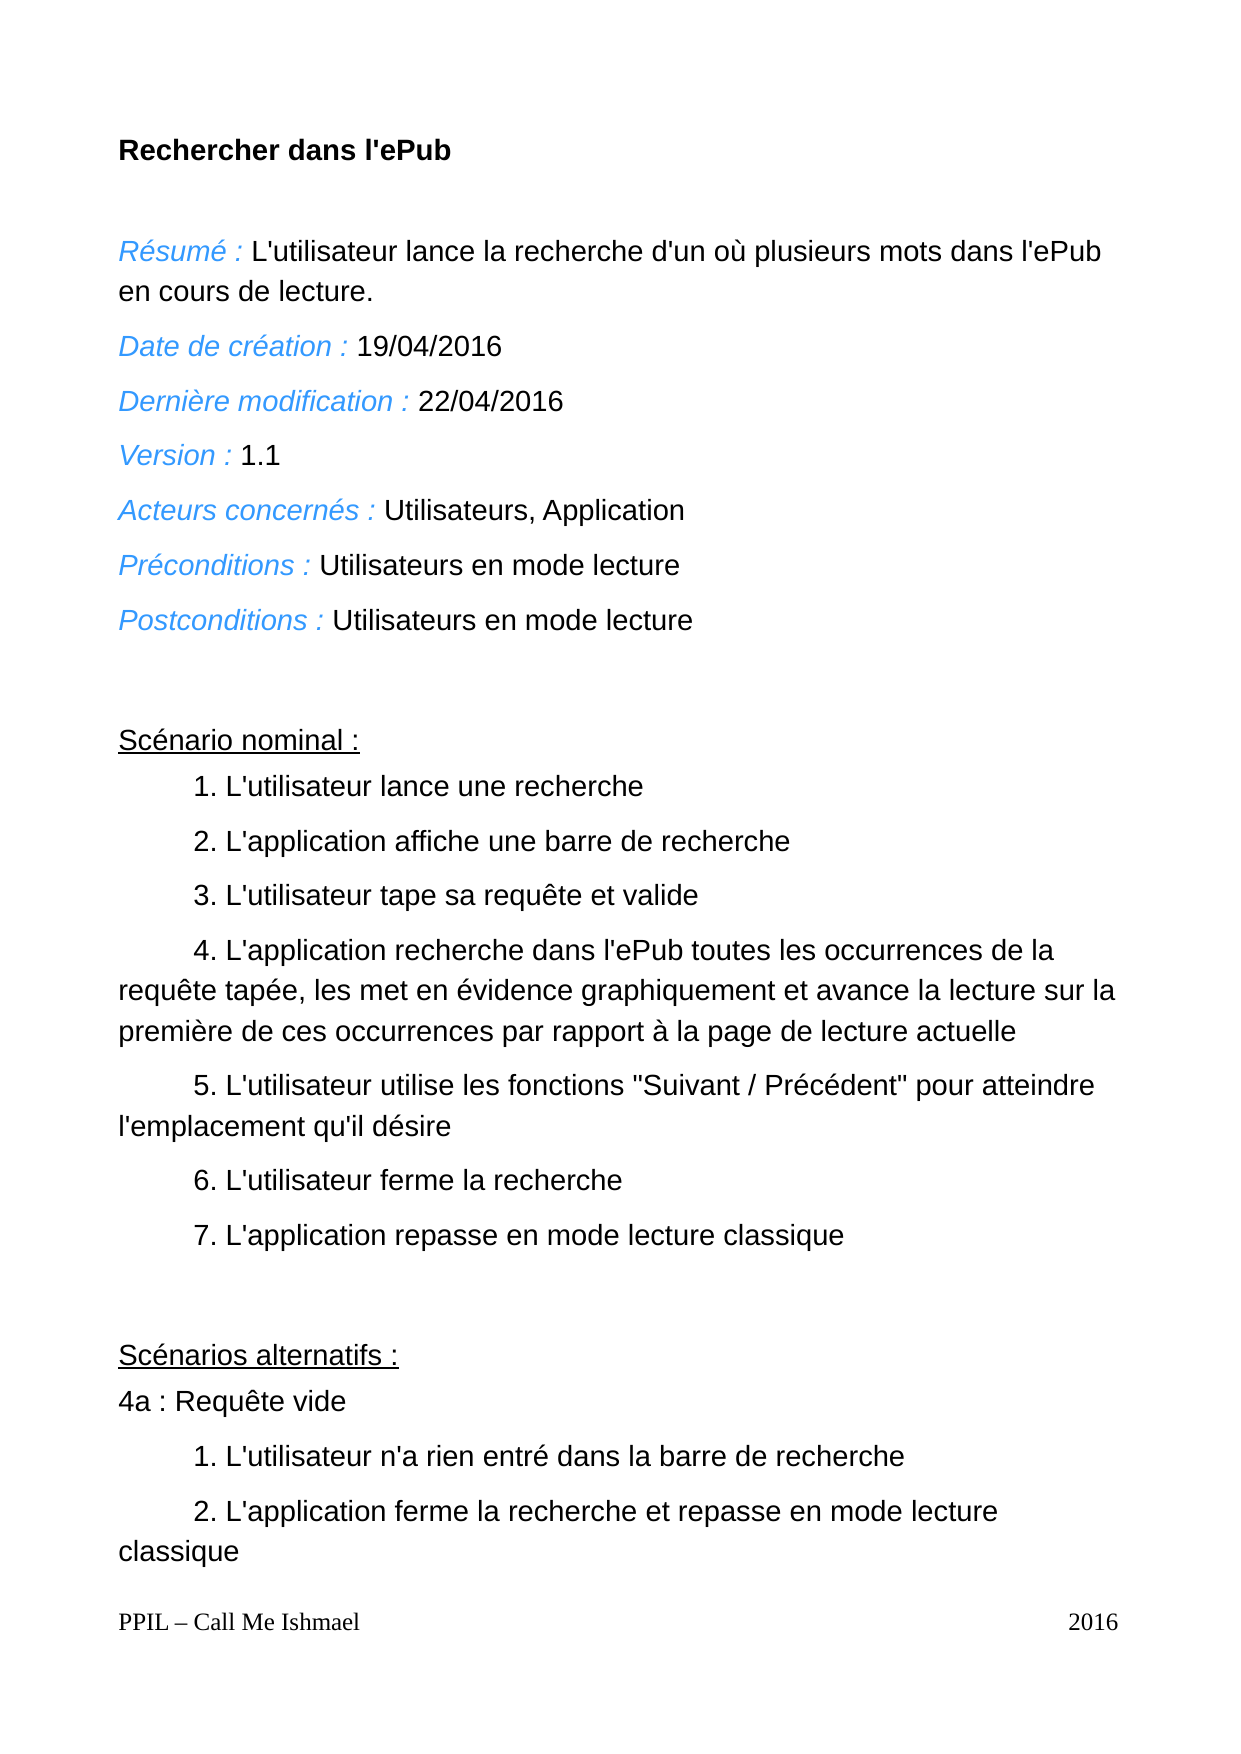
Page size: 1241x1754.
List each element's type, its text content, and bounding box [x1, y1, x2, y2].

text 1. L'utilisateur n'a rien entré dans la barre de recherche [118, 1439, 1122, 1472]
text Postconditions : Utilisateurs en mode lecture [118, 603, 1122, 636]
text 6. L'utilisateur ferme la recherche [118, 1163, 1122, 1197]
text 2. L'application ferme la recherche et repasse en mode lecture classique [118, 1494, 1122, 1567]
text Dernière modification : 22/04/2016 [118, 383, 1122, 417]
subtitle Scénarios alternatifs : [118, 1338, 1122, 1372]
text 5. L'utilisateur utilise les fonctions "Suivant / Précédent" pour atteindre l'emplacement qu'il désire [118, 1068, 1122, 1142]
text Date de création : 19/04/2016 [118, 329, 1122, 362]
subtitle Rechercher dans l'ePub [118, 133, 1122, 166]
text Acteurs concernés : Utilisateurs, Application [118, 493, 1122, 527]
text Résumé : L'utilisateur lance la recherche d'un où plusieurs mots dans l'ePub en cours de lecture. [118, 234, 1122, 307]
subtitle Scénario nominal : [118, 723, 1122, 756]
text 3. L'utilisateur tape sa requête et valide [118, 878, 1122, 912]
text 4. L'application recherche dans l'ePub toutes les occurrences de la requête tapée, les met en évidence graphiquement et avance la lecture sur la première de ces occurrences par rapport à la page de lecture actuelle [118, 933, 1122, 1047]
text 4a : Requête vide [118, 1384, 1122, 1418]
text 7. L'application repasse en mode lecture classique [118, 1218, 1122, 1252]
text 2. L'application affiche une barre de recherche [118, 823, 1122, 857]
text 1. L'utilisateur lance une recherche [118, 769, 1122, 802]
text Version : 1.1 [118, 438, 1122, 472]
text Préconditions : Utilisateurs en mode lecture [118, 548, 1122, 581]
